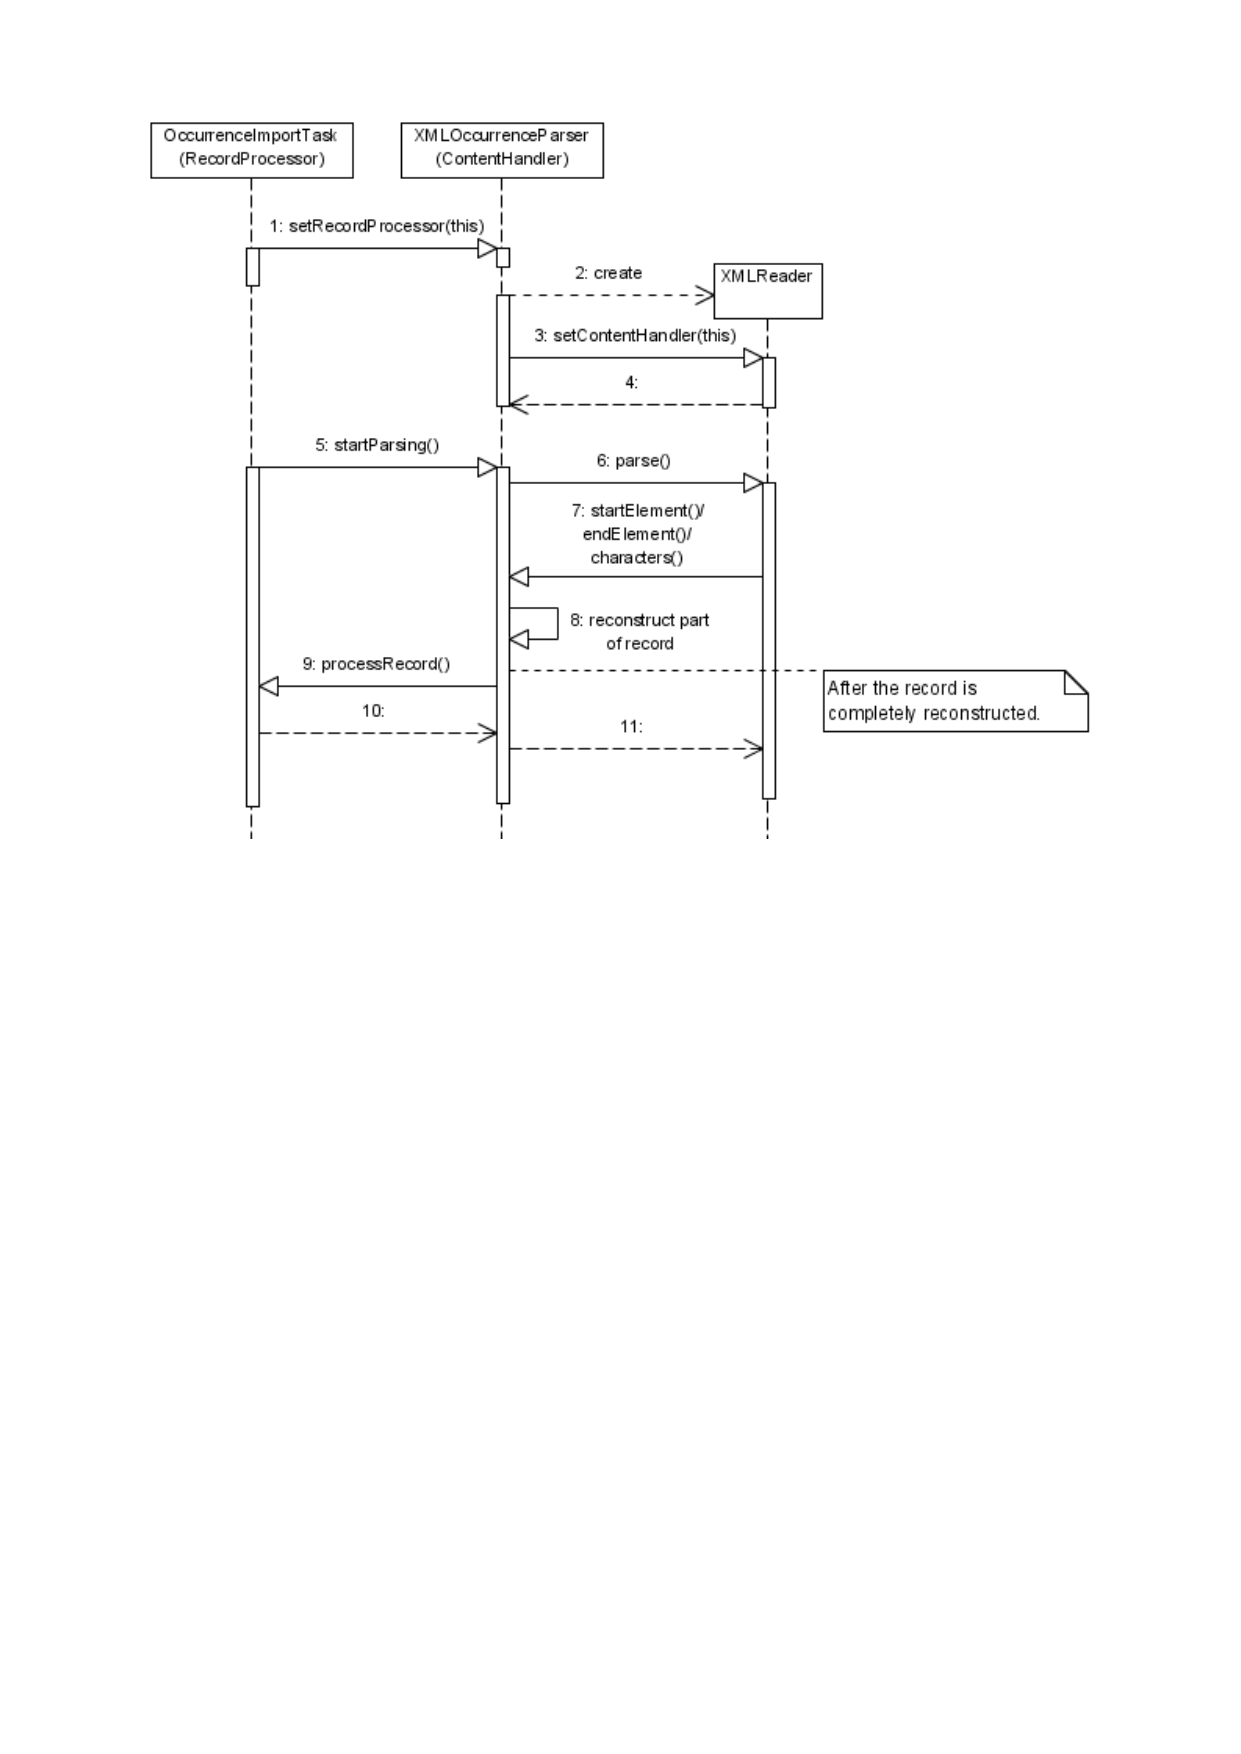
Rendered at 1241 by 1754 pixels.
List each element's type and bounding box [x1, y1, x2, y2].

picture [146, 118, 1094, 839]
